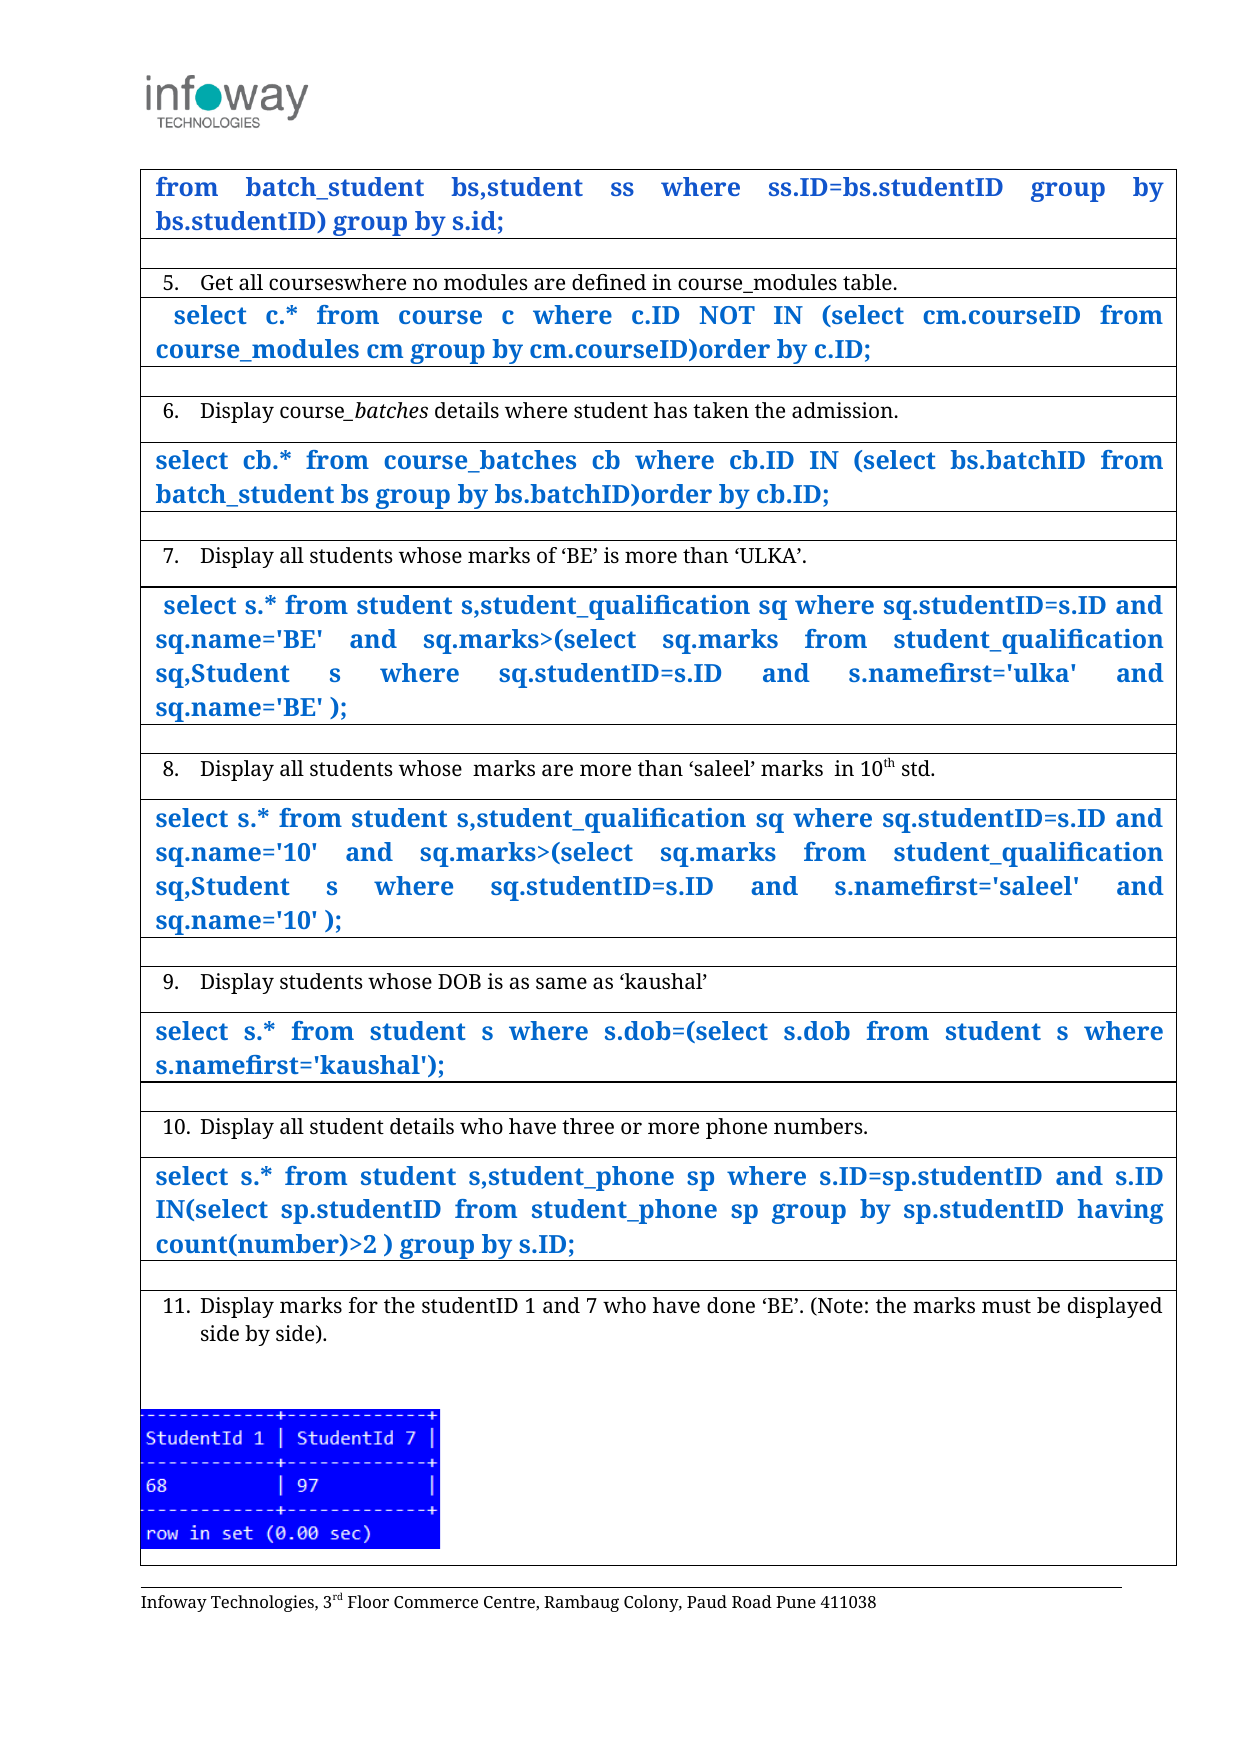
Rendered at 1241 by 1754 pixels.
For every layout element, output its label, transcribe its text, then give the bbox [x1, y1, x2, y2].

table_cell Get all courseswhere no modules are defined in course_modules table. [141, 269, 1176, 297]
picture [140, 73, 311, 131]
table_cell select cb.* from course_batches cb where cb.ID IN (select bs.batchID from batch_student bs group by bs.batchID)order by cb.ID; [141, 443, 1176, 511]
table_cell select s.* from student s,student_phone sp where s.ID=sp.studentID and s.ID IN(select sp.studentID from student_phone sp group by sp.studentID having count(number)>2 ) group by s.ID; [141, 1158, 1176, 1260]
table_cell Display all student details who have three or more phone numbers. [141, 1112, 1176, 1157]
table_cell Display all students whose marks of ‘BE’ is more than ‘ULKA’. [141, 541, 1176, 586]
table_cell select s.* from student s,student_qualification sq where sq.studentID=s.ID and sq.name='BE' and sq.marks>(select sq.marks from student_qualification sq,Student s where sq.studentID=s.ID and s.namefirst='ulka' and sq.name='BE' ); [141, 588, 1176, 724]
table_cell Display all students whose marks are more than ‘saleel’ marks in 10th std. [141, 754, 1176, 799]
table_cell Display students whose DOB is as same as ‘kaushal’ [141, 967, 1176, 1012]
table_cell [141, 512, 1176, 540]
table_cell [141, 1261, 1176, 1290]
table_cell Display course_batches details where student has taken the admission. [141, 397, 1176, 442]
table_cell [141, 938, 1176, 966]
table_cell [141, 239, 1176, 267]
table_cell [141, 725, 1176, 753]
table_cell select s.* from student s where s.dob=(select s.dob from student s where s.namefirst='kaushal'); [141, 1013, 1176, 1081]
table_cell from batch_student bs,student ss where ss.ID=bs.studentID group by bs.studentID) group by s.id; [141, 170, 1176, 238]
table_cell select c.* from course c where c.ID NOT IN (select cm.courseID from course_modules cm group by cm.courseID)order by c.ID; [141, 298, 1176, 366]
table_cell [141, 1083, 1176, 1111]
table_cell select s.* from student s,student_qualification sq where sq.studentID=s.ID and sq.name='10' and sq.marks>(select sq.marks from student_qualification sq,Student s where sq.studentID=s.ID and s.namefirst='saleel' and sq.name='10' ); [141, 800, 1176, 937]
table_cell Display marks for the studentID 1 and 7 who have done ‘BE’. (Note: the marks must be displayed side by side). [141, 1291, 1176, 1565]
table_cell [141, 367, 1176, 396]
